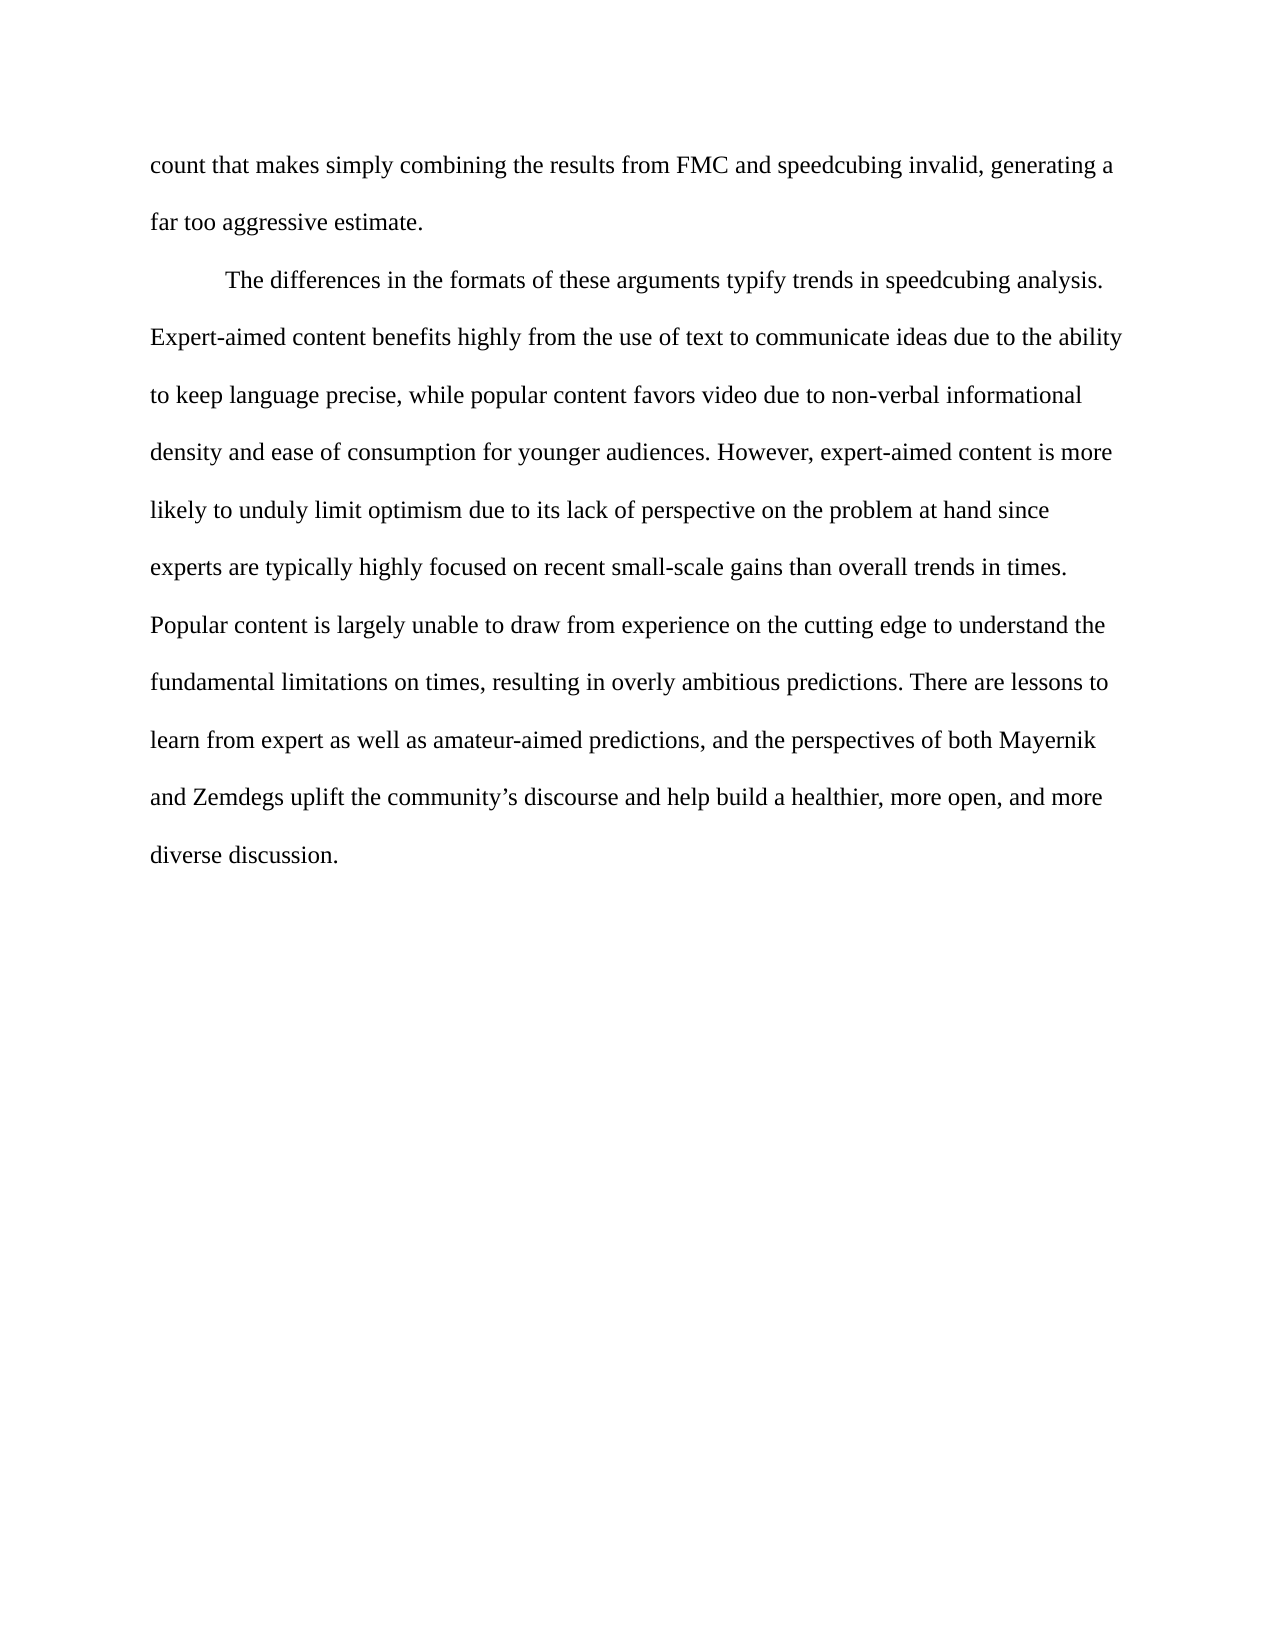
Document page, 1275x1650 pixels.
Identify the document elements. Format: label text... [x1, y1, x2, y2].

text count that makes simply combining the results from FMC and speedcubing invalid, generating a far too aggressive estimate. [150, 150, 1125, 236]
text The differences in the formats of these arguments typify trends in speedcubing analysis. Expert-aimed content benefits highly from the use of text to communicate ideas due to the ability to keep language precise, while popular content favors video due to non-verbal informational density and ease of consumption for younger audiences. However, expert-aimed content is more likely to unduly limit optimism due to its lack of perspective on the problem at hand since experts are typically highly focused on recent small-scale gains than overall trends in times. Popular content is largely unable to draw from experience on the cutting edge to understand the fundamental limitations on times, resulting in overly ambitious predictions. There are lessons to learn from expert as well as amateur-aimed predictions, and the perspectives of both Mayernik and Zemdegs uplift the community’s discourse and help build a healthier, more open, and more diverse discussion. [150, 265, 1125, 869]
